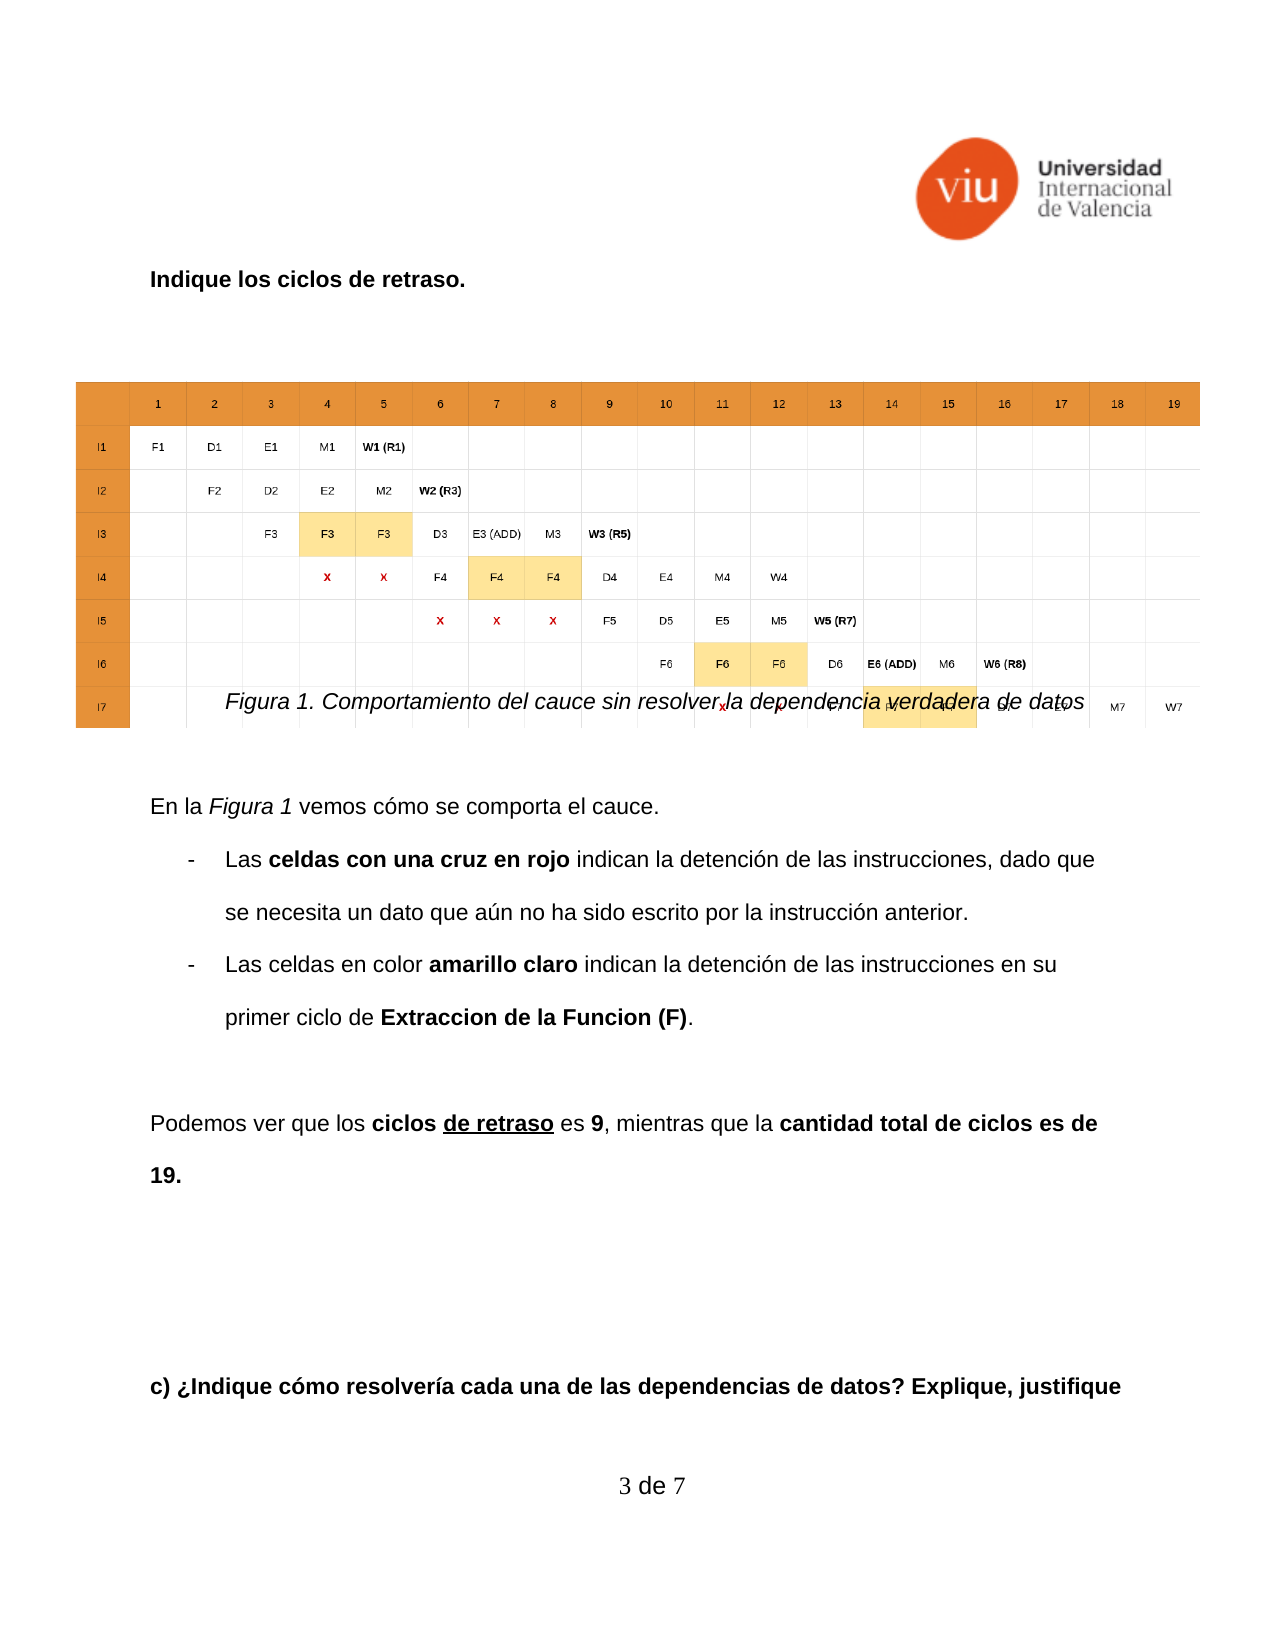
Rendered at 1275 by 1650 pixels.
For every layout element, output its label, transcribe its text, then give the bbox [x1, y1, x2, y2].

text Figura 1. Comportamiento del cauce sin resolver la dependencia verdadera de datos [150, 688, 1125, 714]
picture [913, 134, 1175, 245]
text Podemos ver que los ciclos de retraso es 9, mientras que la cantidad total de ciclos es de 19. [150, 1109, 1125, 1189]
list Las celdas con una cruz en rojo indican la detención de las instrucciones, dado que se necesita un dato que aún no ha sido escrito por la instrucción anterior. [187, 846, 1125, 925]
text c) ¿Indique cómo resolvería cada una de las dependencias de datos? Explique, justifique [150, 1373, 1125, 1399]
list Las celdas en color amarillo claro indican la detención de las instrucciones en su primer ciclo de Extraccion de la Funcion (F). [187, 951, 1125, 1031]
text Indique los ciclos de retraso. [150, 266, 1125, 293]
picture [75, 381, 1200, 728]
text En la Figura 1 vemos cómo se comporta el cauce. [150, 793, 1125, 820]
